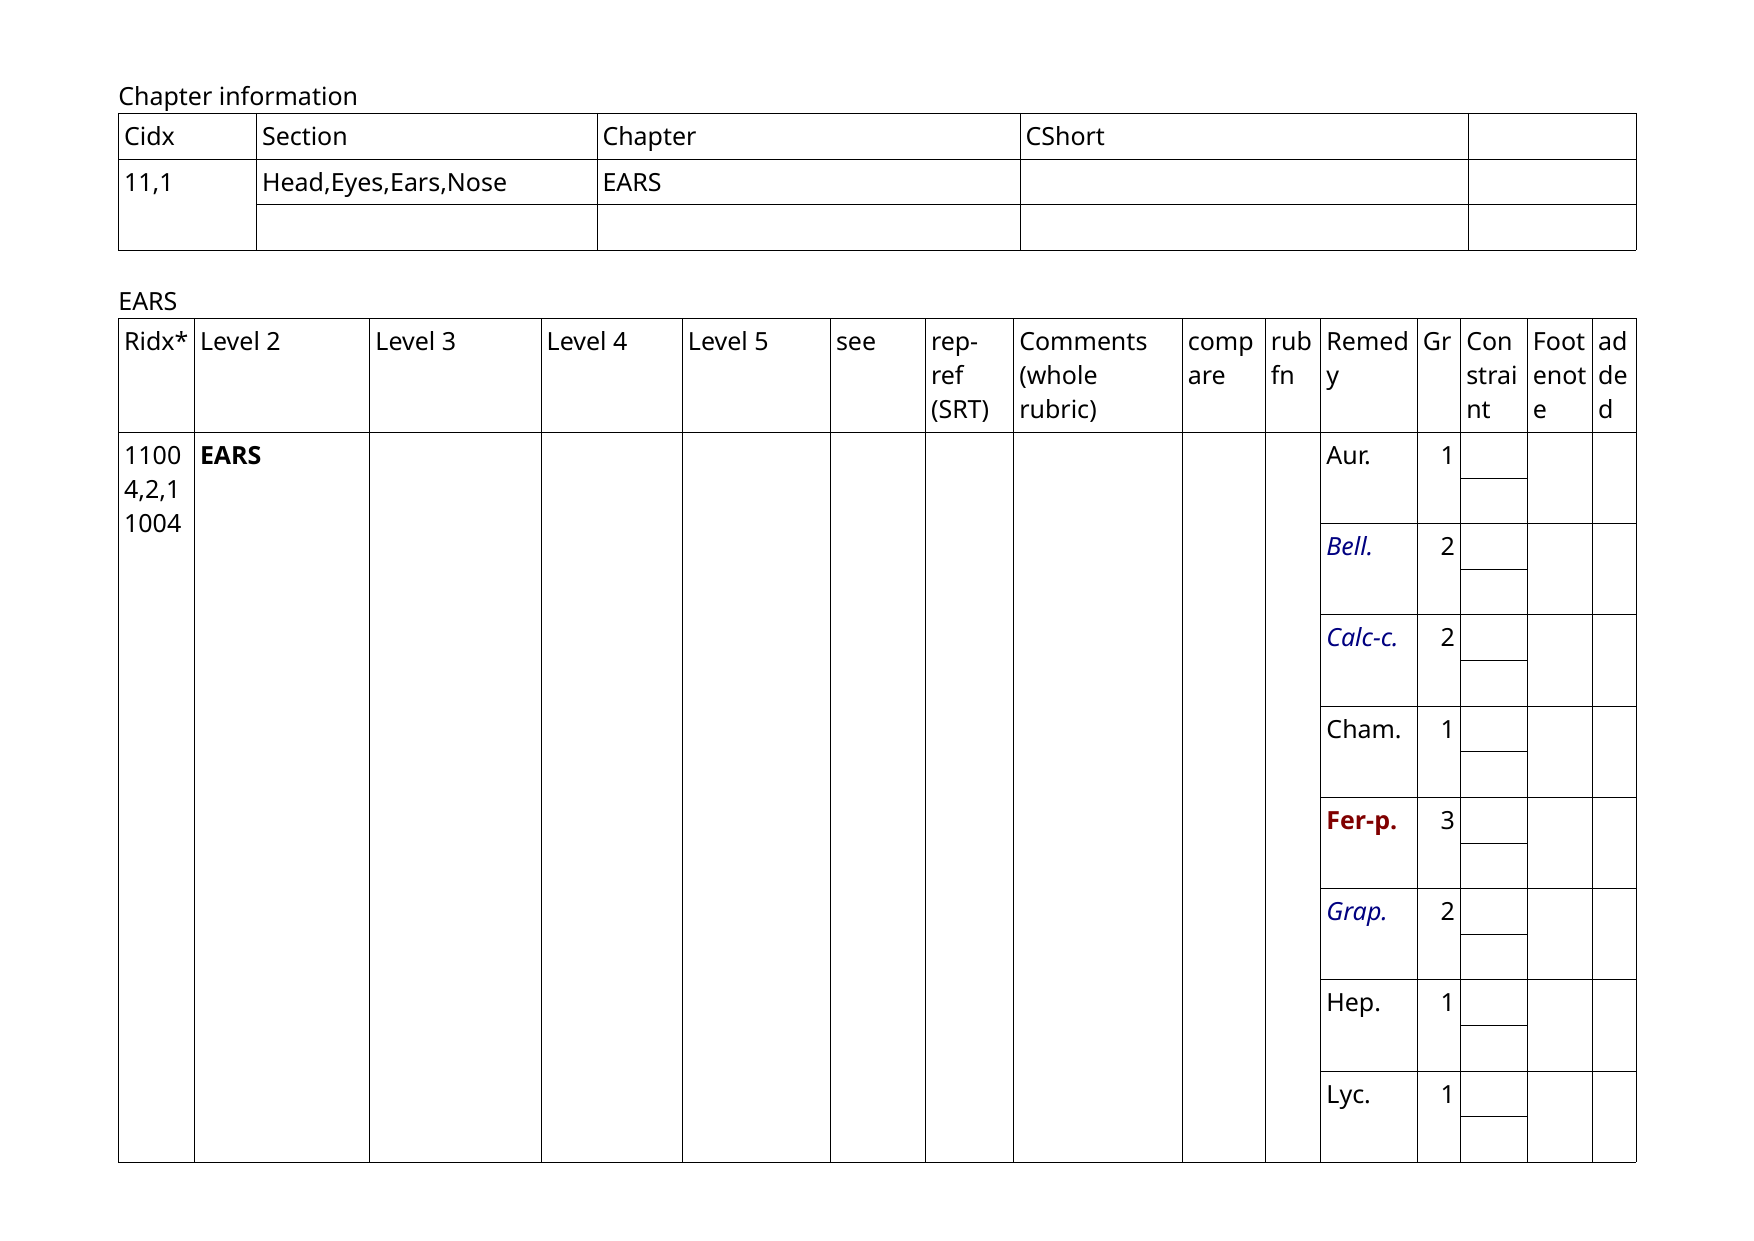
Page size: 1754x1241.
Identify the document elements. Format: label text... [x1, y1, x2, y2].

table_cell [1461, 479, 1527, 523]
table_header Section [257, 114, 597, 158]
table_cell [1461, 615, 1527, 660]
table_cell [370, 433, 541, 1162]
table_cell [598, 205, 1020, 250]
table_cell [1528, 615, 1592, 706]
table_cell EARS [598, 160, 1020, 204]
table_header rub fn [1266, 319, 1320, 432]
table_cell [831, 433, 925, 1162]
table_cell 1 [1418, 707, 1460, 797]
table_cell [257, 205, 597, 250]
table_cell [1593, 1072, 1636, 1162]
table_header Gr [1418, 319, 1460, 432]
table_cell [1528, 980, 1592, 1071]
table_cell [1461, 1072, 1527, 1116]
table_cell 11004,2,11004 [119, 433, 194, 1162]
table_header compare [1183, 319, 1265, 432]
table_header Level 5 [683, 319, 830, 432]
table_cell [1593, 524, 1636, 614]
table_header Chapter [598, 114, 1020, 158]
table_cell [1461, 707, 1527, 751]
table_header [1469, 114, 1636, 158]
table_cell [1461, 524, 1527, 569]
table_cell [1593, 889, 1636, 979]
table_header Ridx* [119, 319, 194, 432]
table_cell Hep. [1321, 980, 1417, 1071]
table_cell Ears [195, 433, 369, 1162]
table_header CShort [1021, 114, 1468, 158]
table_header Level 2 [195, 319, 369, 432]
table_cell 2 [1418, 615, 1460, 706]
table_cell 1 [1418, 433, 1460, 523]
table_cell Grap. [1321, 889, 1417, 979]
table_cell 1 [1418, 1072, 1460, 1162]
table_cell [1461, 935, 1527, 979]
table_cell [1469, 205, 1636, 250]
table_cell [1461, 570, 1527, 614]
text EARS [118, 284, 1636, 318]
table_cell Fer-p. [1321, 798, 1417, 888]
text Chapter information [118, 79, 1636, 113]
table_cell [1593, 798, 1636, 888]
table_cell [1461, 798, 1527, 842]
table_cell [926, 433, 1013, 1162]
table_cell [1593, 433, 1636, 523]
table_header Remedy [1321, 319, 1417, 432]
table_cell Aur. [1321, 433, 1417, 523]
table_cell [1461, 844, 1527, 888]
table_cell Cham. [1321, 707, 1417, 797]
table_cell [1021, 160, 1468, 204]
table_header Comments (whole rubric) [1014, 319, 1182, 432]
table_cell [1528, 433, 1592, 523]
table_cell [1461, 752, 1527, 797]
table_cell 2 [1418, 524, 1460, 614]
table_header Level 3 [370, 319, 541, 432]
table_cell [1461, 980, 1527, 1025]
table_cell Lyc. [1321, 1072, 1417, 1162]
table_cell [1461, 889, 1527, 934]
table_cell [1469, 160, 1636, 204]
table_cell [1021, 205, 1468, 250]
table_cell [1266, 433, 1320, 1162]
table_cell [1593, 707, 1636, 797]
table_header see [831, 319, 925, 432]
table_cell 11,1 [119, 160, 256, 250]
table_cell [1528, 524, 1592, 614]
table_cell [1183, 433, 1265, 1162]
table_cell Bell. [1321, 524, 1417, 614]
table_cell [683, 433, 830, 1162]
table_cell 3 [1418, 798, 1460, 888]
table_header Footenote [1528, 319, 1592, 432]
table_cell [1461, 661, 1527, 706]
table_header added [1593, 319, 1636, 432]
table_cell [1461, 1026, 1527, 1071]
table_header Cidx [119, 114, 256, 158]
table_cell [1461, 433, 1527, 477]
table_cell [1528, 1072, 1592, 1162]
table_cell [1528, 707, 1592, 797]
table_cell [1528, 889, 1592, 979]
table_cell [542, 433, 682, 1162]
table_header rep-ref (SRT) [926, 319, 1013, 432]
table_cell Head,Eyes,Ears,Nose [257, 160, 597, 204]
table_header Level 4 [542, 319, 682, 432]
table_cell Calc-c. [1321, 615, 1417, 706]
table_cell [1528, 798, 1592, 888]
table_cell [1593, 615, 1636, 706]
table_cell [1014, 433, 1182, 1162]
table_cell [1461, 1117, 1527, 1162]
table_cell [1593, 980, 1636, 1071]
table_cell 2 [1418, 889, 1460, 979]
table_cell 1 [1418, 980, 1460, 1071]
table_header Constraint [1461, 319, 1527, 432]
